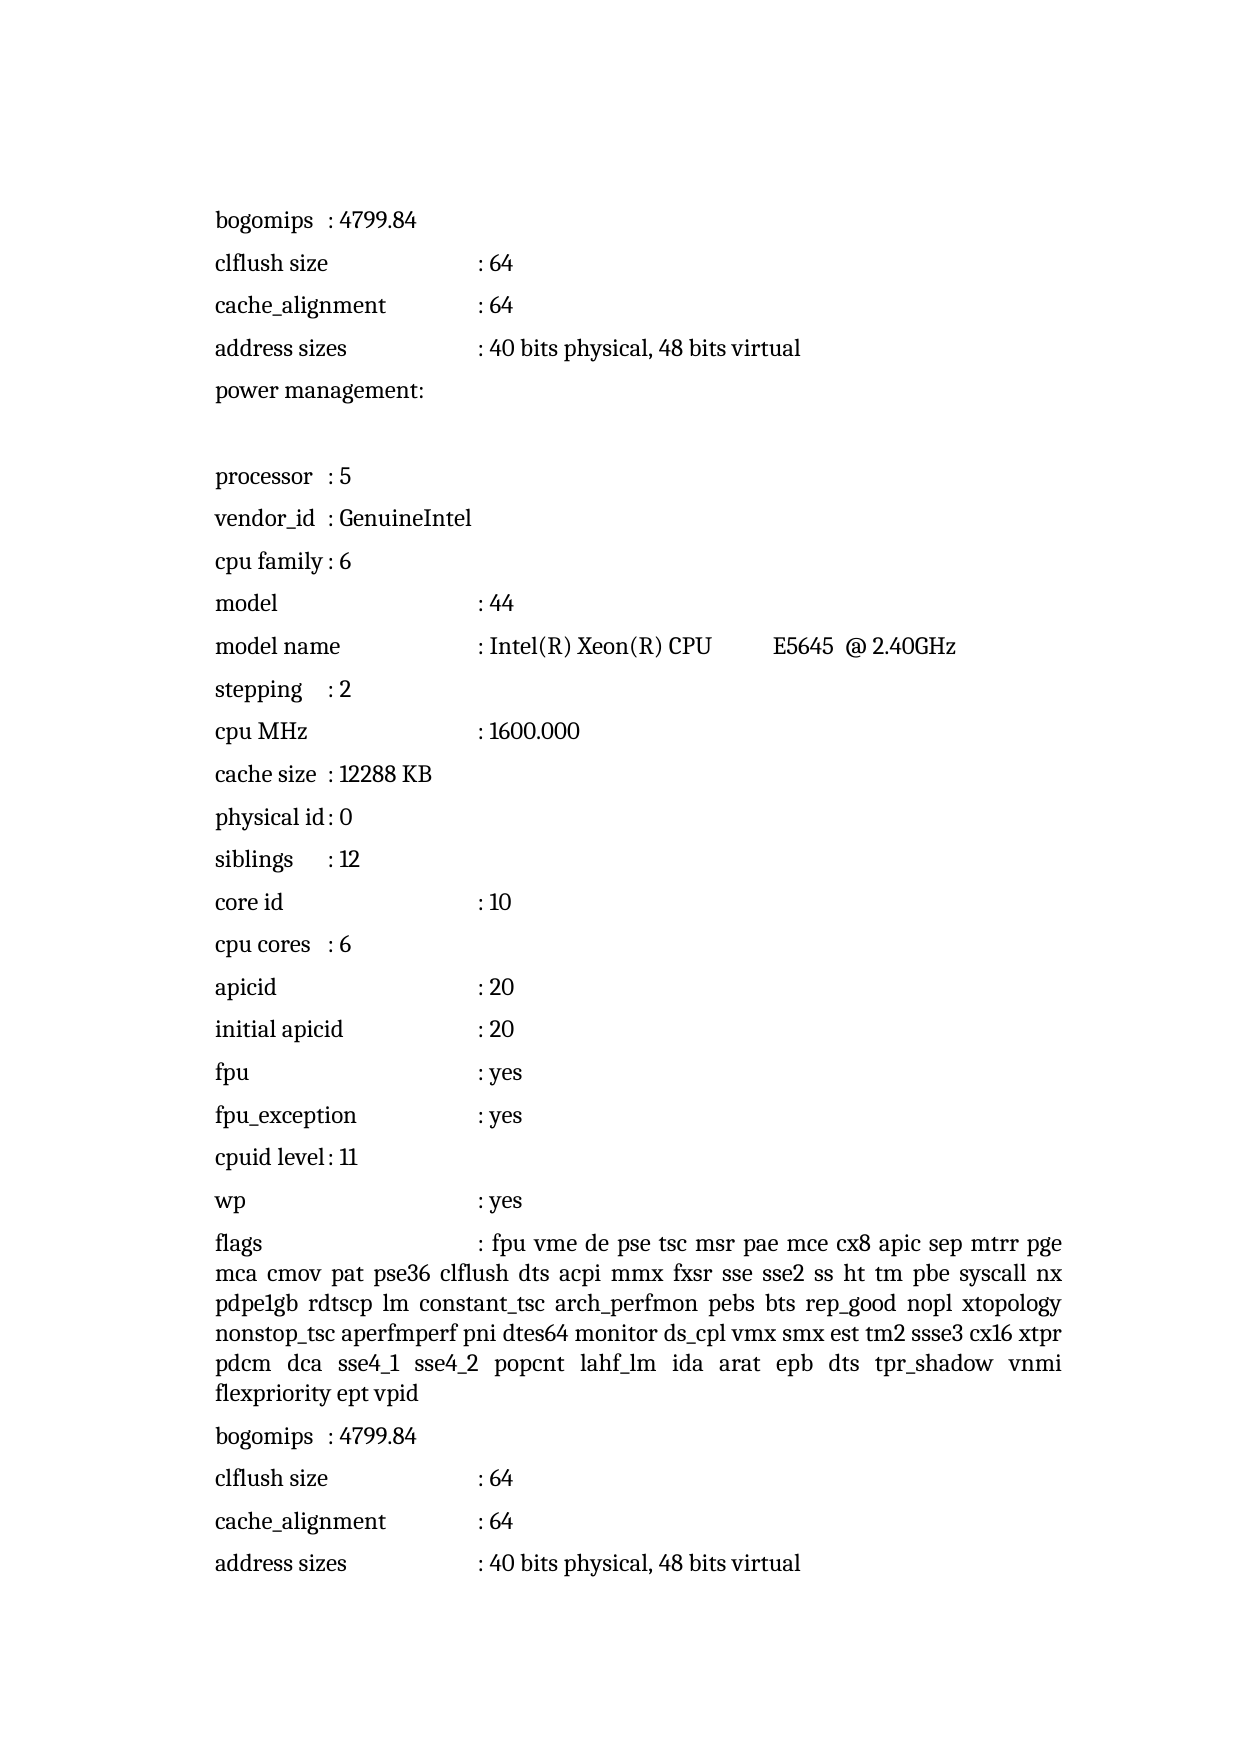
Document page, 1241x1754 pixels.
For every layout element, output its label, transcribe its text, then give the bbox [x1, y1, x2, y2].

list initial apicid : 20 [215, 1015, 1063, 1044]
list physical id : 0 [215, 802, 1063, 831]
list core id : 10 [215, 888, 1063, 916]
list fpu_exception : yes [215, 1101, 1063, 1129]
list processor : 5 [215, 462, 1063, 490]
list stepping : 2 [215, 674, 1063, 703]
list cpu cores : 6 [215, 930, 1063, 959]
list clflush size : 64 [215, 248, 1063, 277]
list bogomips : 4799.84 [215, 206, 1063, 235]
list cache_alignment : 64 [215, 1507, 1063, 1536]
list wp : yes [215, 1186, 1063, 1214]
list siblings : 12 [215, 845, 1063, 874]
list fpu : yes [215, 1058, 1063, 1087]
list cache size : 12288 KB [215, 760, 1063, 788]
list address sizes : 40 bits physical, 48 bits virtual [215, 1549, 1063, 1578]
list model : 44 [215, 589, 1063, 618]
list cache_alignment : 64 [215, 291, 1063, 320]
list address sizes : 40 bits physical, 48 bits virtual [215, 334, 1063, 362]
list apicid : 20 [215, 973, 1063, 1002]
list flags : fpu vme de pse tsc msr pae mce cx8 apic sep mtrr pge mca cmov pat pse36 clflush dts acpi mmx fxsr sse sse2 ss ht tm pbe syscall nx pdpe1gb rdtscp lm constant_tsc arch_perfmon pebs bts rep_good nopl xtopology nonstop_tsc aperfmperf pni dtes64 monitor ds_cpl vmx smx est tm2 ssse3 cx16 xtpr pdcm dca sse4_1 sse4_2 popcnt lahf_lm ida arat epb dts tpr_shadow vnmi flexpriority ept vpid [215, 1228, 1063, 1408]
list vendor_id : GenuineIntel [215, 504, 1063, 533]
list bogomips : 4799.84 [215, 1422, 1063, 1450]
list cpuid level : 11 [215, 1143, 1063, 1172]
list clflush size : 64 [215, 1464, 1063, 1493]
list cpu family : 6 [215, 547, 1063, 576]
list model name : Intel(R) Xeon(R) CPU E5645 @ 2.40GHz [215, 632, 1063, 661]
list power management: [215, 376, 1063, 405]
list cpu MHz : 1600.000 [215, 717, 1063, 746]
